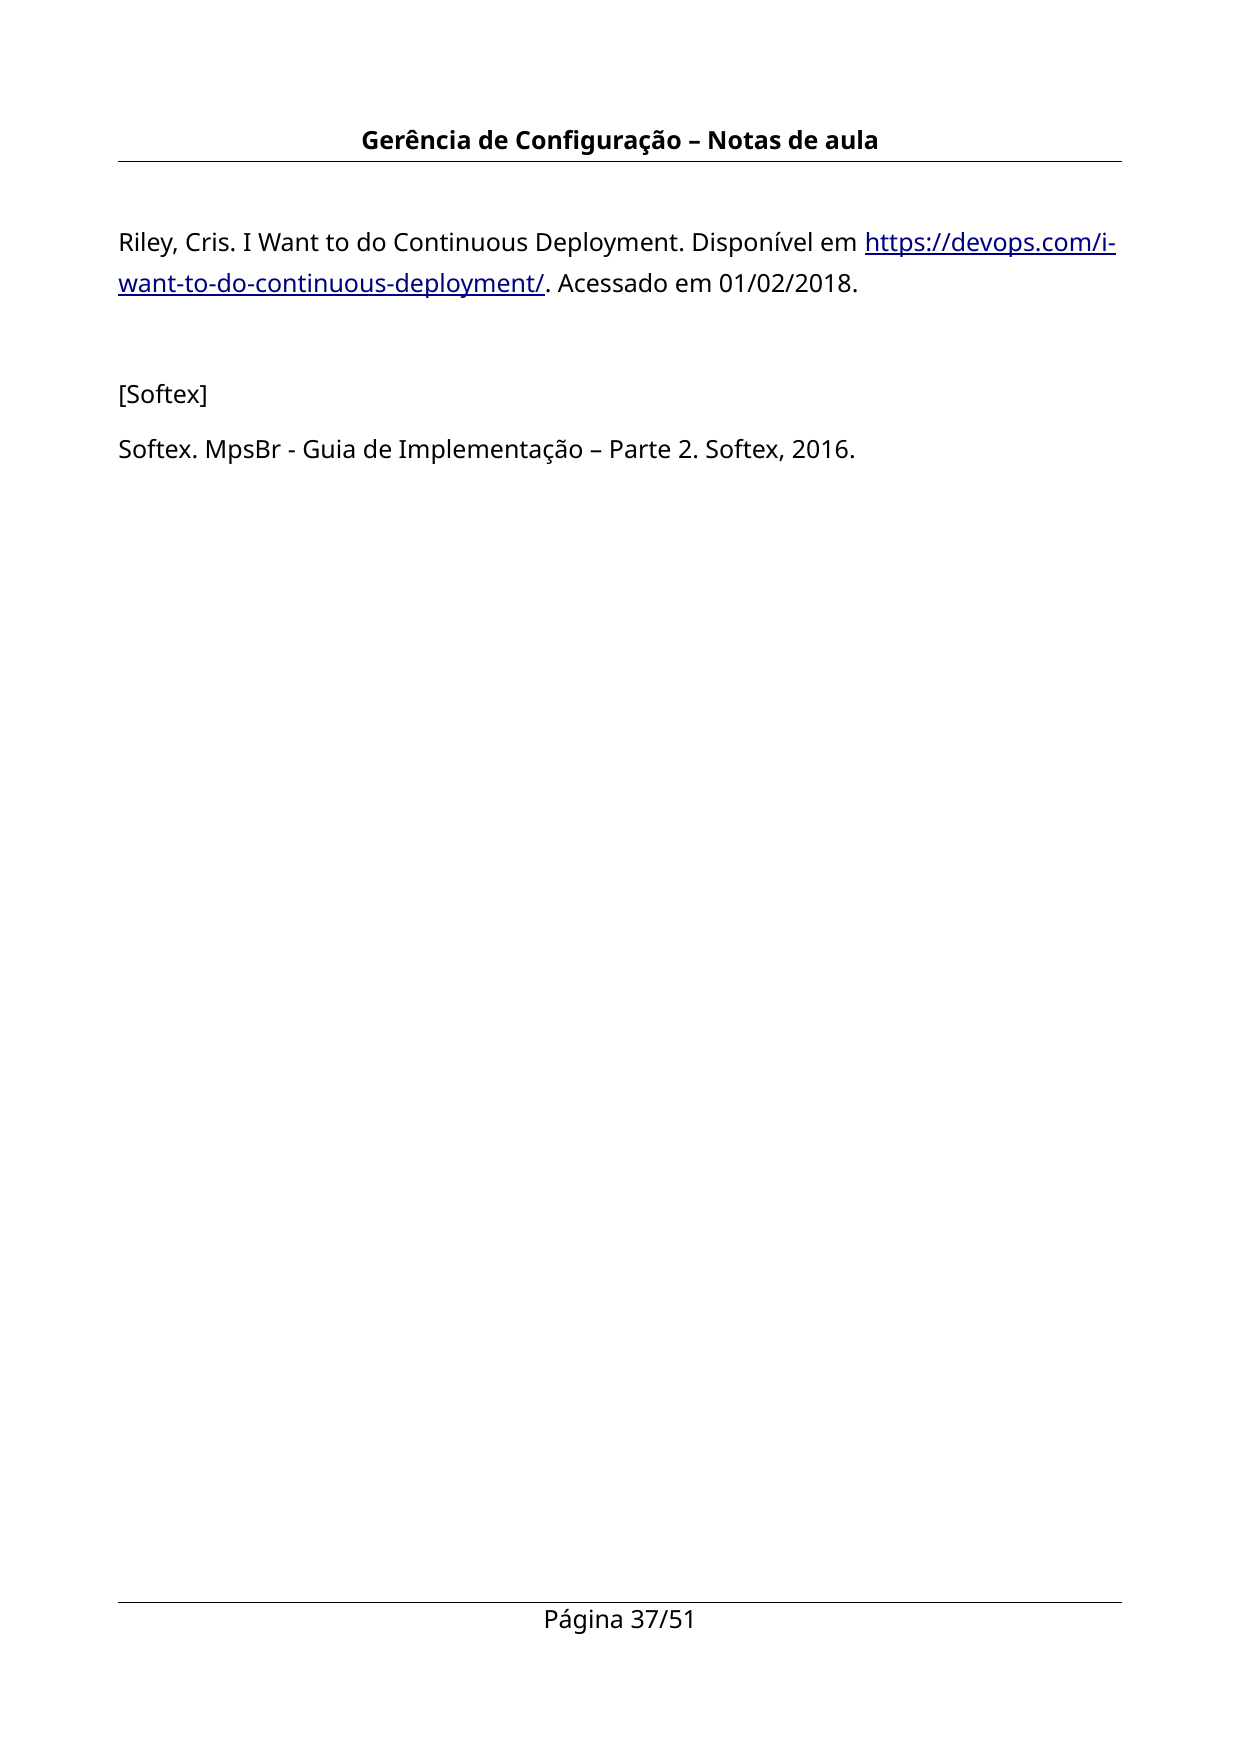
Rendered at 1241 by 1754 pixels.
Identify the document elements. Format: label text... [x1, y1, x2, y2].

text Riley, Cris. I Want to do Continuous Deployment. Disponível em https://devops.com/i-want-to-do-continuous-deployment/. Acessado em 01/02/2018. [118, 224, 1122, 299]
text Softex. MpsBr - Guia de Implementação – Parte 2. Softex, 2016. [118, 432, 1122, 466]
text [Softex] [118, 376, 1122, 410]
